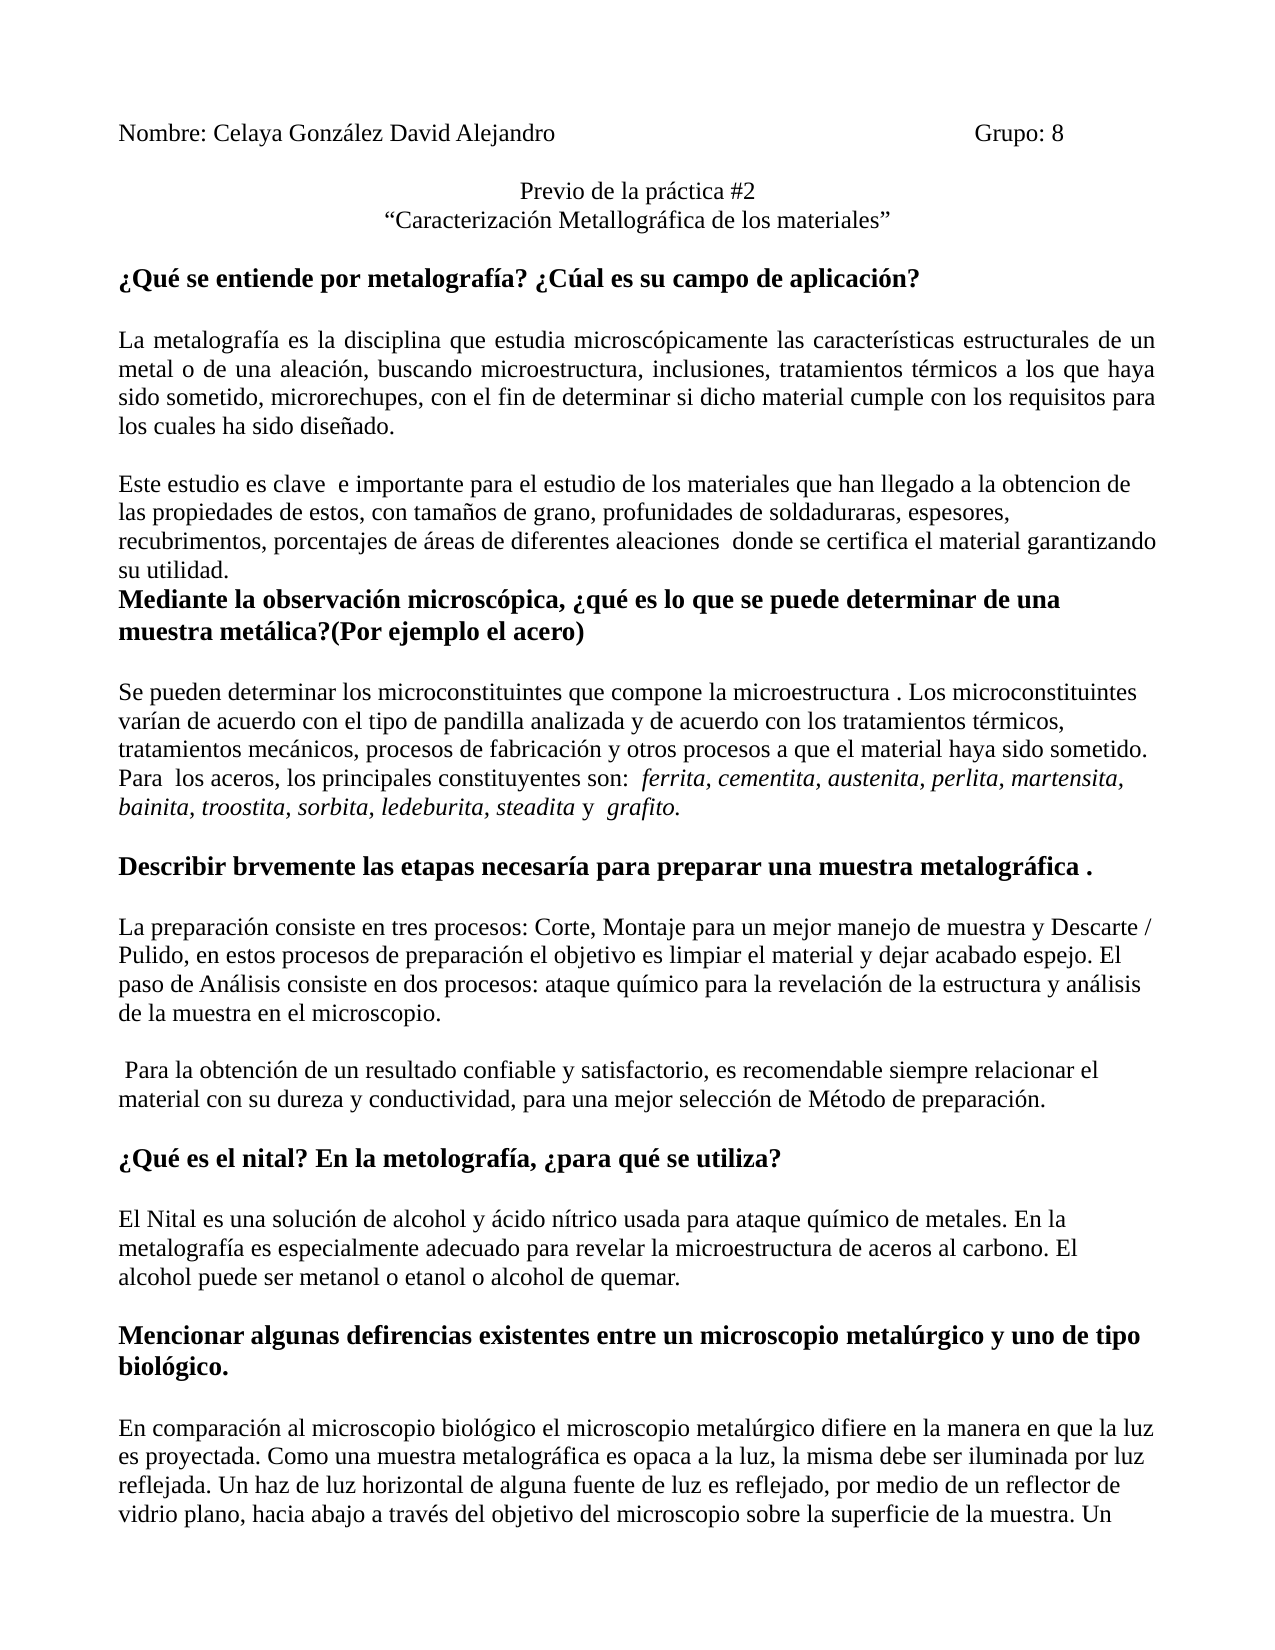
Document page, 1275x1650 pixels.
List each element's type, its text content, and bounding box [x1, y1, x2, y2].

text En comparación al microscopio biológico el microscopio metalúrgico difiere en la manera en que la luz es proyectada. Como una muestra metalográfica es opaca a la luz, la misma debe ser iluminada por luz reflejada. Un haz de luz horizontal de alguna fuente de luz es reflejado, por medio de un reflector de vidrio plano, hacia abajo a través del objetivo del microscopio sobre la superficie de la muestra. Un [118, 1413, 1157, 1528]
text Describir brvemente las etapas necesaría para preparar una muestra metalográfica . [118, 849, 1157, 881]
text Mediante la observación microscópica, ¿qué es lo que se puede determinar de una muestra metálica?(Por ejemplo el acero) [118, 584, 1157, 646]
text El Nital es una solución de alcohol y ácido nítrico usada para ataque químico de metales. En la metalografía es especialmente adecuado para revelar la microestructura de aceros al carbono. El alcohol puede ser metanol o etanol o alcohol de quemar. [118, 1204, 1157, 1290]
text Se pueden determinar los microconstituintes que compone la microestructura . Los microconstituintes varían de acuerdo con el tipo de pandilla analizada y de acuerdo con los tratamientos térmicos, tratamientos mecánicos, procesos de fabricación y otros procesos a que el material haya sido sometido. Para los aceros, los principales constituyentes son: ferrita, cementita, austenita, perlita, martensita, bainita, troostita, sorbita, ledeburita, steadita y grafito. [118, 677, 1157, 821]
text ¿Qué es el nital? En la metolografía, ¿para qué se utiliza? [118, 1142, 1157, 1173]
text ¿Qué se entiende por metalografía? ¿Cúal es su campo de aplicación? [118, 263, 1157, 294]
text “Caracterización Metallográfica de los materiales” [118, 205, 1157, 234]
text La metalografía es la disciplina que estudia microscópicamente las características estructurales de un metal o de una aleación, buscando microestructura, inclusiones, tratamientos térmicos a los que haya sido sometido, microrechupes, con el fin de determinar si dicho material cumple con los requisitos para los cuales ha sido diseñado. [118, 325, 1157, 440]
text Este estudio es clave e importante para el estudio de los materiales que han llegado a la obtencion de las propiedades de estos, con tamaños de grano, profunidades de soldaduraras, espesores, recubrimentos, porcentajes de áreas de diferentes aleaciones donde se certifica el material garantizando su utilidad. [118, 469, 1157, 584]
text Mencionar algunas defirencias existentes entre un microscopio metalúrgico y uno de tipo biológico. [118, 1319, 1157, 1381]
text Para la obtención de un resultado confiable y satisfactorio, es recomendable siempre relacionar el material con su dureza y conductividad, para una mejor selección de Método de preparación. [118, 1056, 1157, 1113]
text La preparación consiste en tres procesos: Corte, Montaje para un mejor manejo de muestra y Descarte / Pulido, en estos procesos de preparación el objetivo es limpiar el material y dejar acabado espejo. El paso de Análisis consiste en dos procesos: ataque químico para la revelación de la estructura y análisis de la muestra en el microscopio. [118, 912, 1157, 1027]
text Previo de la práctica #2 [118, 176, 1157, 205]
